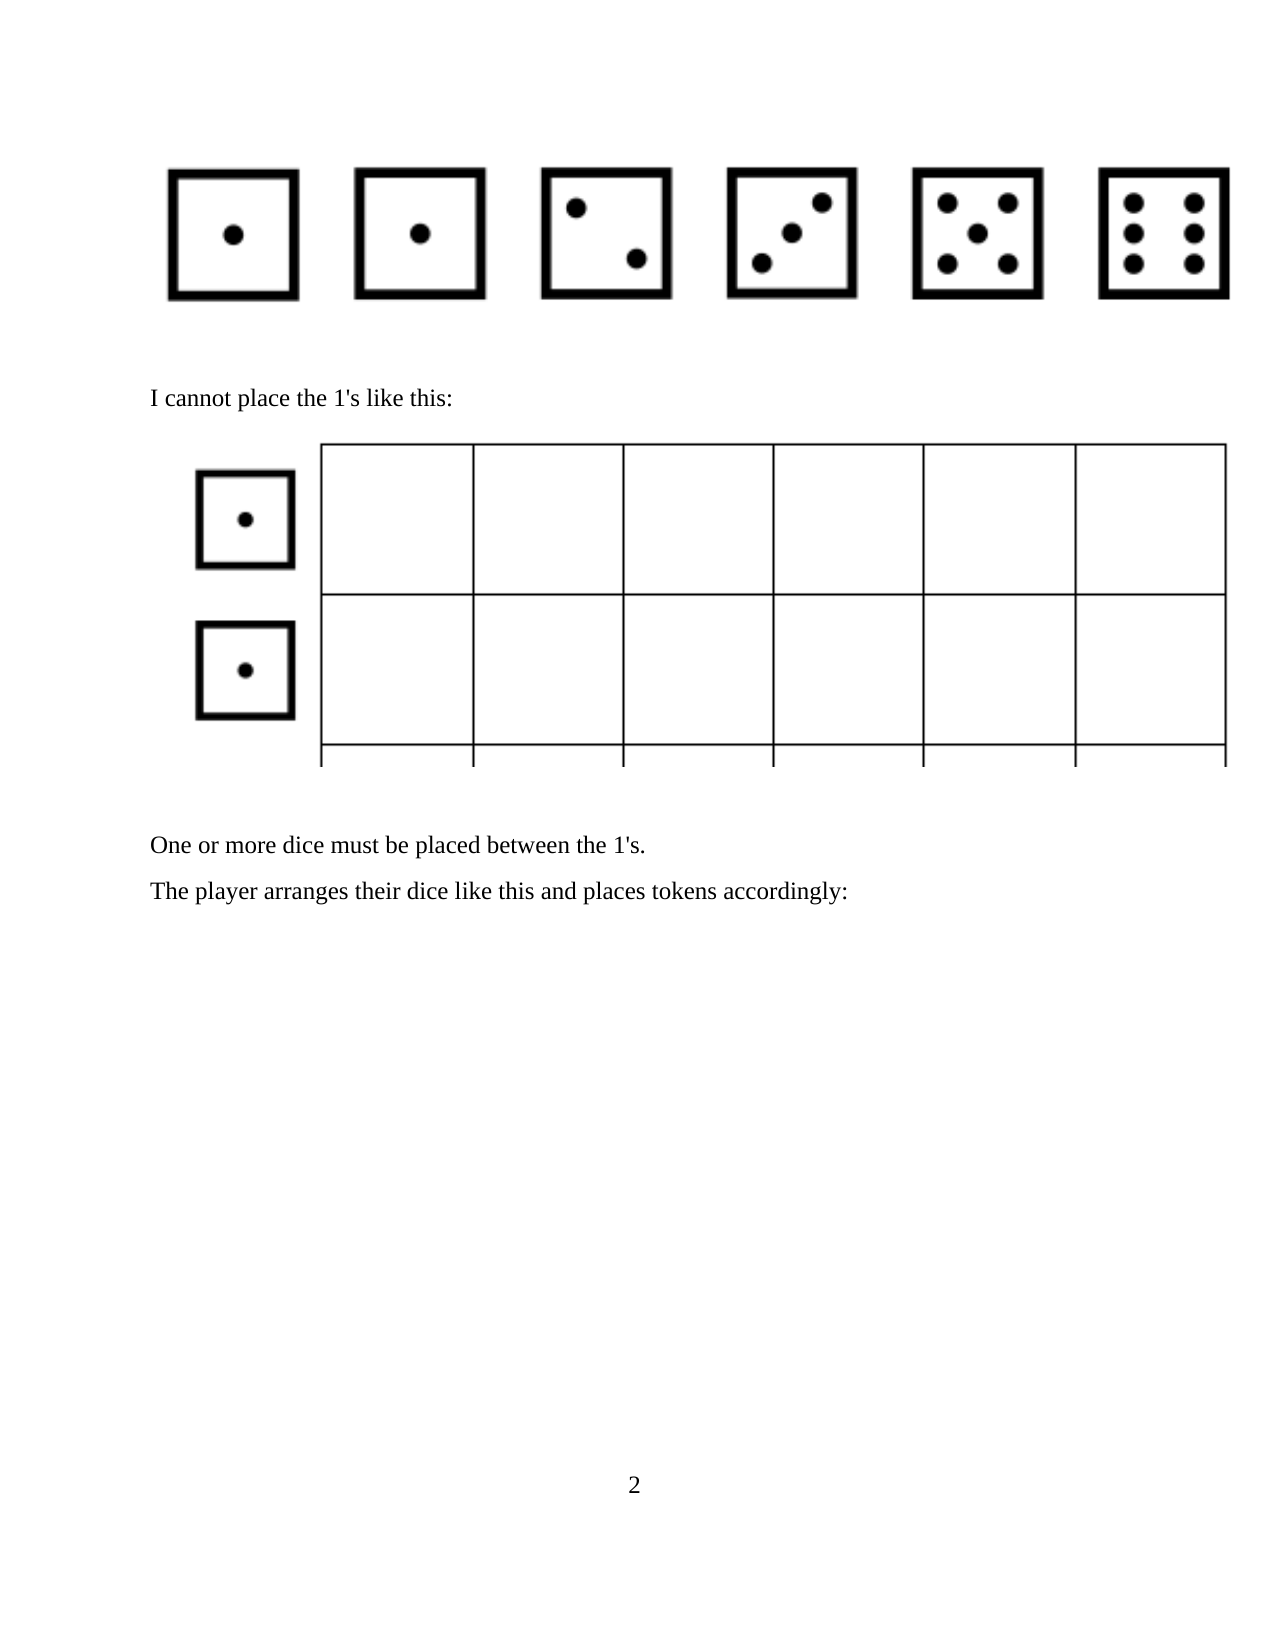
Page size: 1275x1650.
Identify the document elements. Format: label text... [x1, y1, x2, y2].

text I cannot place the 1's like this: [150, 383, 1125, 412]
text The player arranges their dice like this and places tokens accordingly: [150, 876, 1125, 905]
picture [150, 150, 1250, 321]
picture [150, 421, 1246, 767]
text One or more dice must be placed between the 1's. [150, 830, 1125, 858]
